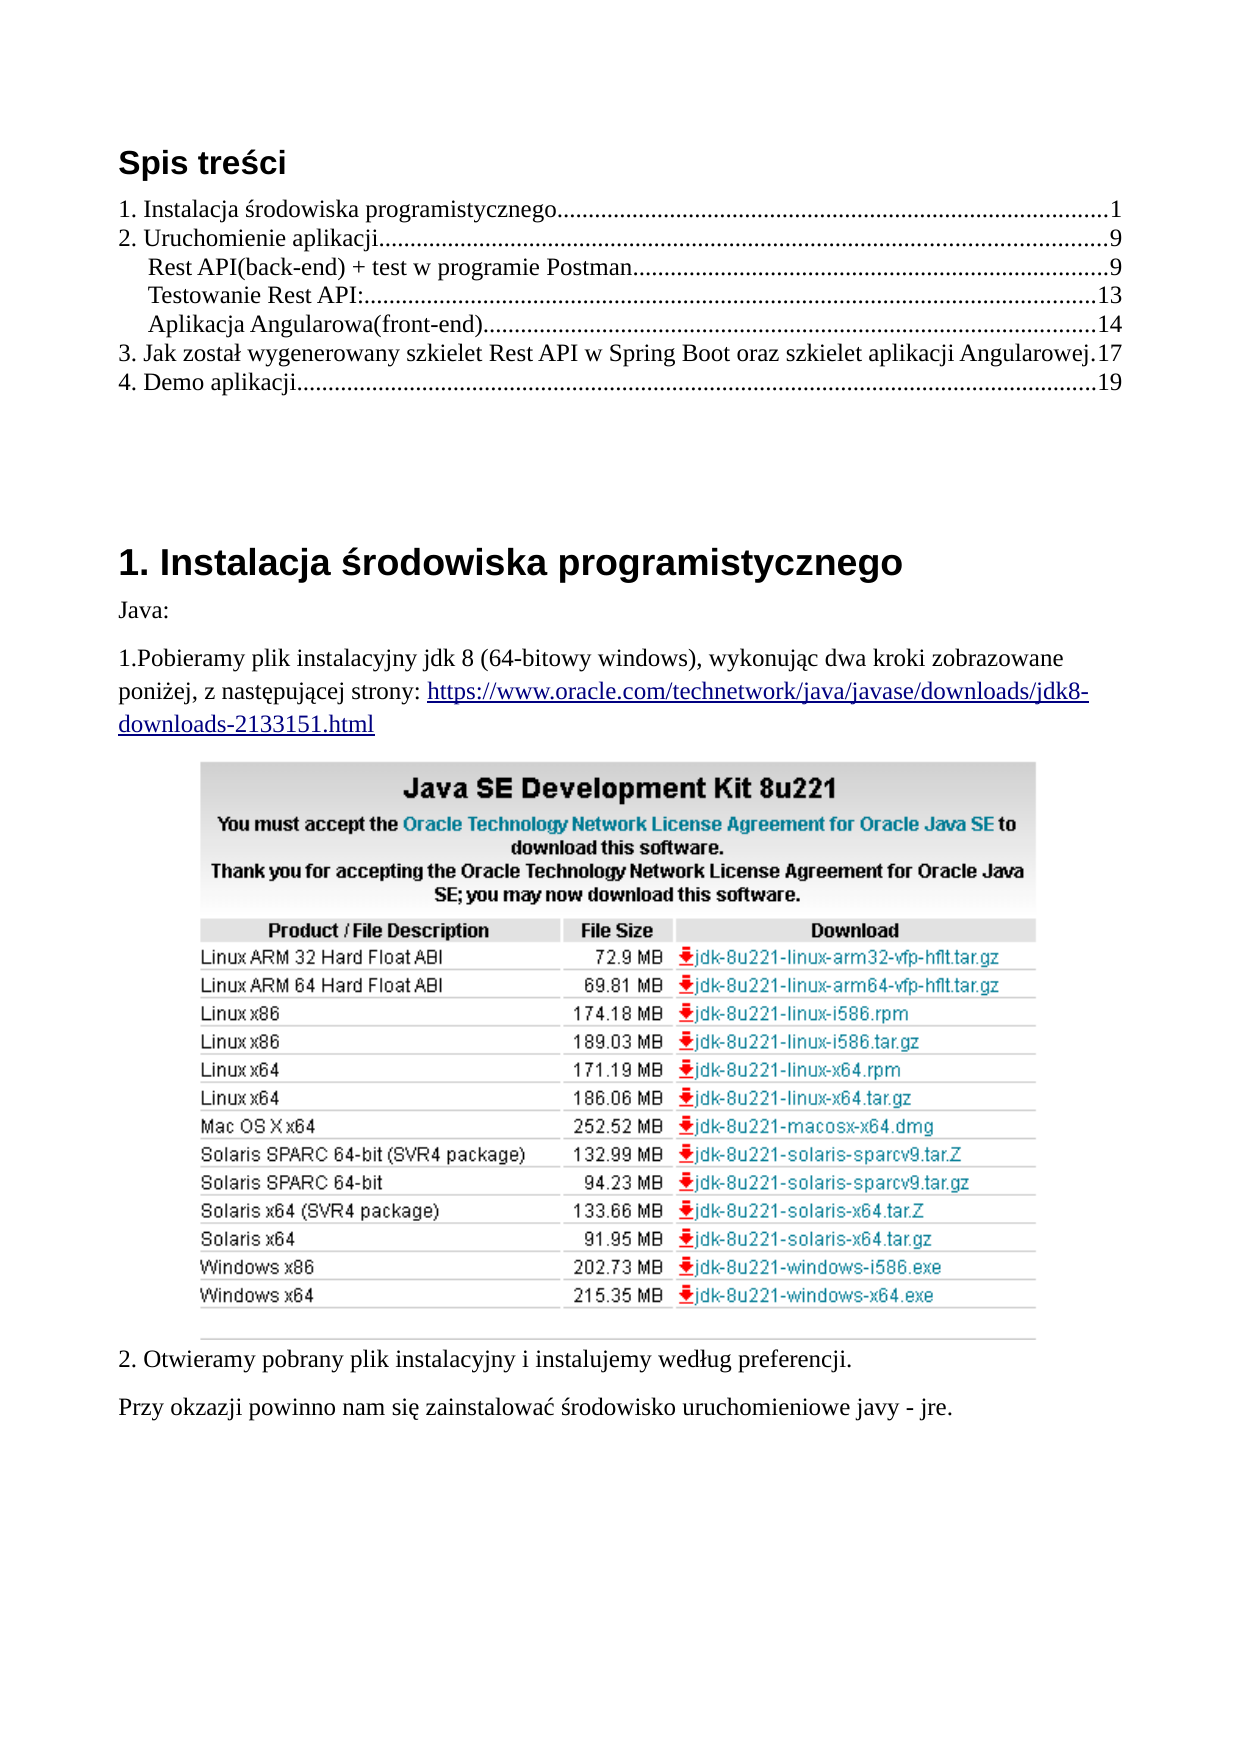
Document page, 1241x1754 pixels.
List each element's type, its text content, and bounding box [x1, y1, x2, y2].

text 1.Pobieramy plik instalacyjny jdk 8 (64-bitowy windows), wykonując dwa kroki zobrazowane poniżej, z następującej strony: https://www.oracle.com/technetwork/java/javase/downloads/jdk8-downloads-2133151.html [118, 643, 1122, 738]
text Testowanie Rest API: 13 [148, 280, 1122, 309]
text 3. Jak został wygenerowany szkielet Rest API w Spring Boot oraz szkielet aplikacji Angularowej 17 [118, 338, 1122, 367]
text Aplikacja Angularowa(front-end) 14 [148, 309, 1122, 338]
text 2. Otwieramy pobrany plik instalacyjny i instalujemy według preferencji. [118, 757, 1122, 1373]
subtitle Spis treści [118, 143, 1122, 182]
text Rest API(back-end) + test w programie Postman 9 [148, 252, 1122, 280]
text Java: [118, 596, 1122, 624]
text 4. Demo aplikacji 19 [118, 367, 1122, 395]
text 1. Instalacja środowiska programistycznego 1 [118, 194, 1122, 223]
text Przy okzazji powinno nam się zainstalować środowisko uruchomieniowe javy - jre. [118, 1392, 1122, 1420]
text 2. Uruchomienie aplikacji 9 [118, 223, 1122, 252]
subtitle 1. Instalacja środowiska programistycznego [118, 540, 1122, 583]
picture [196, 756, 1044, 1340]
